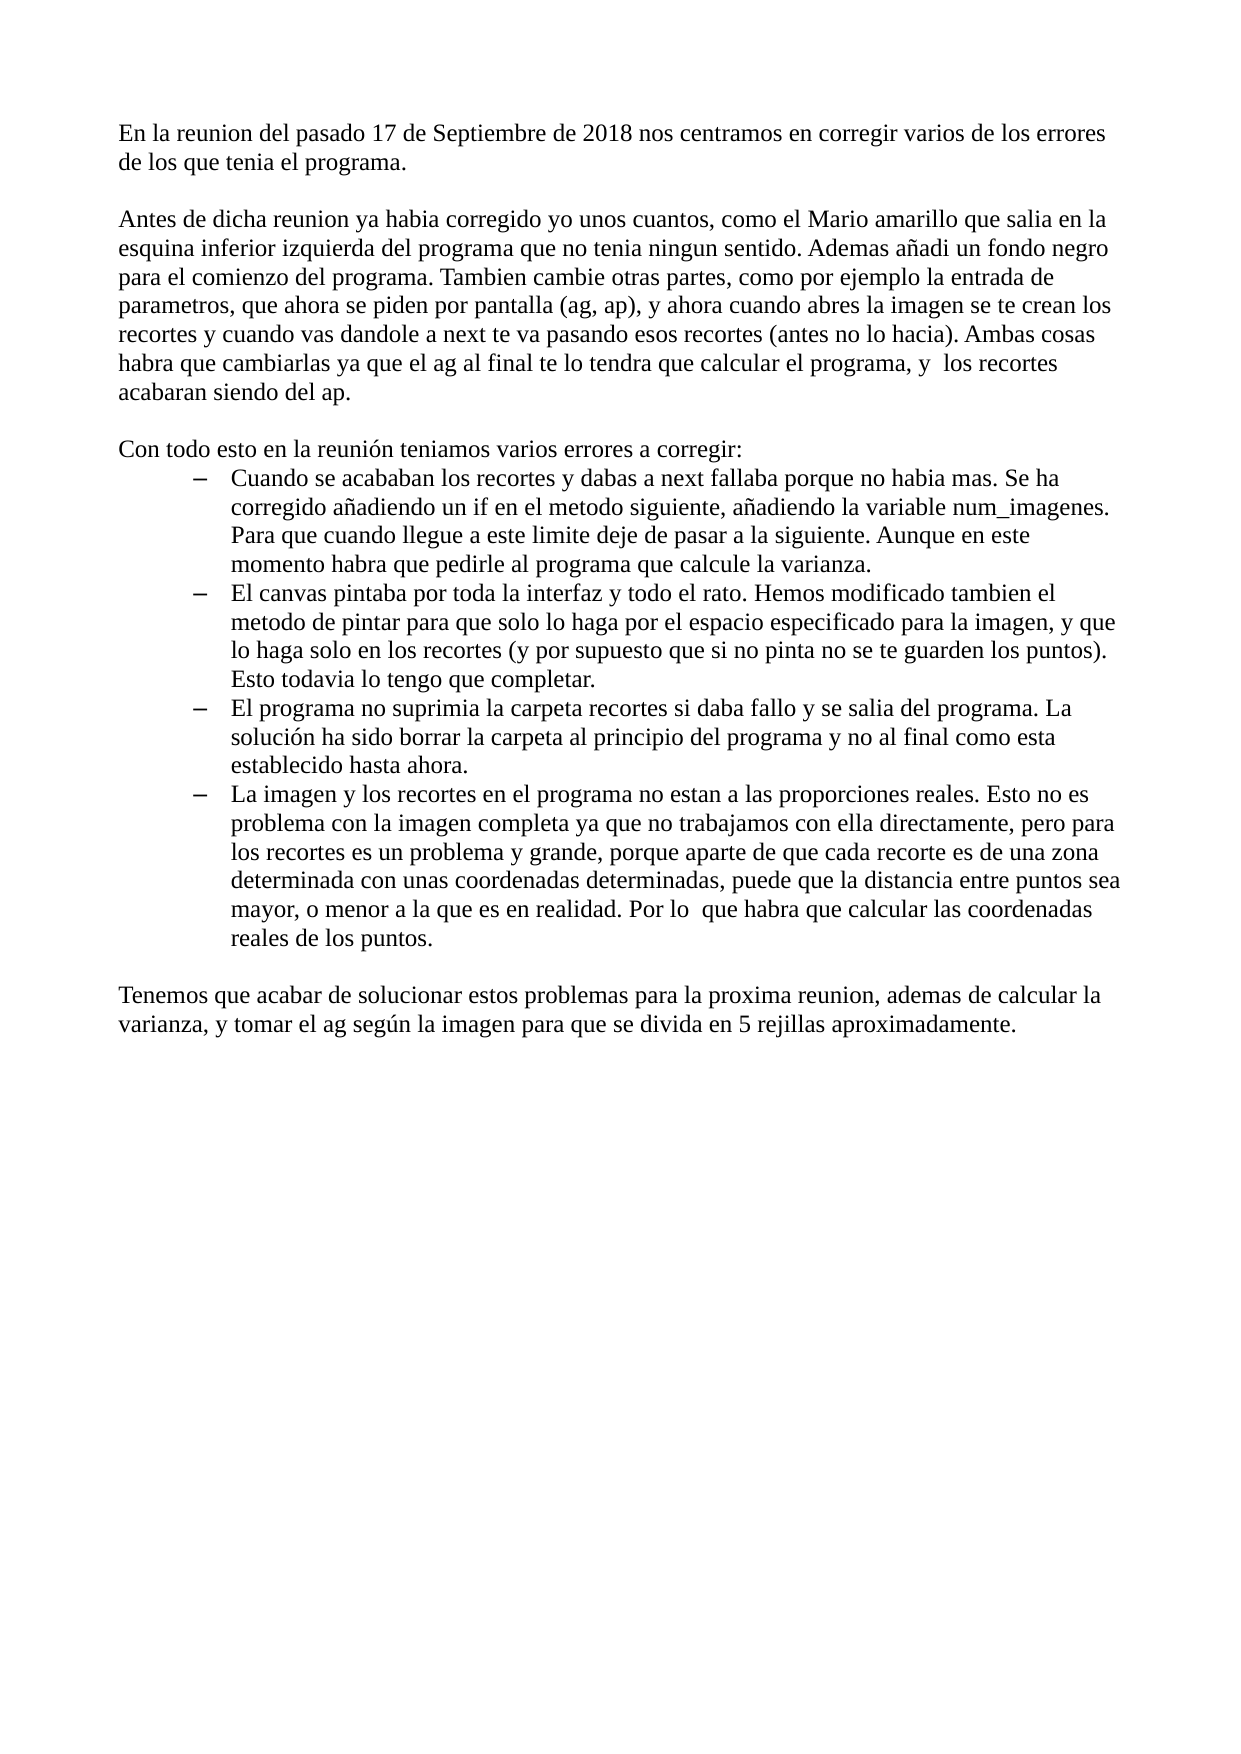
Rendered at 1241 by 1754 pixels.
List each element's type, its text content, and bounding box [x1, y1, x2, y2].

text Antes de dicha reunion ya habia corregido yo unos cuantos, como el Mario amarillo que salia en la esquina inferior izquierda del programa que no tenia ningun sentido. Ademas añadi un fondo negro para el comienzo del programa. Tambien cambie otras partes, como por ejemplo la entrada de parametros, que ahora se piden por pantalla (ag, ap), y ahora cuando abres la imagen se te crean los recortes y cuando vas dandole a next te va pasando esos recortes (antes no lo hacia). Ambas cosas habra que cambiarlas ya que el ag al final te lo tendra que calcular el programa, y los recortes acabaran siendo del ap. [118, 204, 1122, 406]
list El canvas pintaba por toda la interfaz y todo el rato. Hemos modificado tambien el metodo de pintar para que solo lo haga por el espacio especificado para la imagen, y que lo haga solo en los recortes (y por supuesto que si no pinta no se te guarden los puntos). Esto todavia lo tengo que completar. [193, 578, 1122, 693]
text Tenemos que acabar de solucionar estos problemas para la proxima reunion, ademas de calcular la varianza, y tomar el ag según la imagen para que se divida en 5 rejillas aproximadamente. [118, 981, 1122, 1038]
text En la reunion del pasado 17 de Septiembre de 2018 nos centramos en corregir varios de los errores de los que tenia el programa. [118, 118, 1122, 176]
list Cuando se acababan los recortes y dabas a next fallaba porque no habia mas. Se ha corregido añadiendo un if en el metodo siguiente, añadiendo la variable num_imagenes. Para que cuando llegue a este limite deje de pasar a la siguiente. Aunque en este momento habra que pedirle al programa que calcule la varianza. [193, 463, 1122, 578]
text Con todo esto en la reunión teniamos varios errores a corregir: [118, 434, 1122, 463]
list El programa no suprimia la carpeta recortes si daba fallo y se salia del programa. La solución ha sido borrar la carpeta al principio del programa y no al final como esta establecido hasta ahora. [193, 693, 1122, 779]
list La imagen y los recortes en el programa no estan a las proporciones reales. Esto no es problema con la imagen completa ya que no trabajamos con ella directamente, pero para los recortes es un problema y grande, porque aparte de que cada recorte es de una zona determinada con unas coordenadas determinadas, puede que la distancia entre puntos sea mayor, o menor a la que es en realidad. Por lo que habra que calcular las coordenadas reales de los puntos. [193, 779, 1122, 952]
